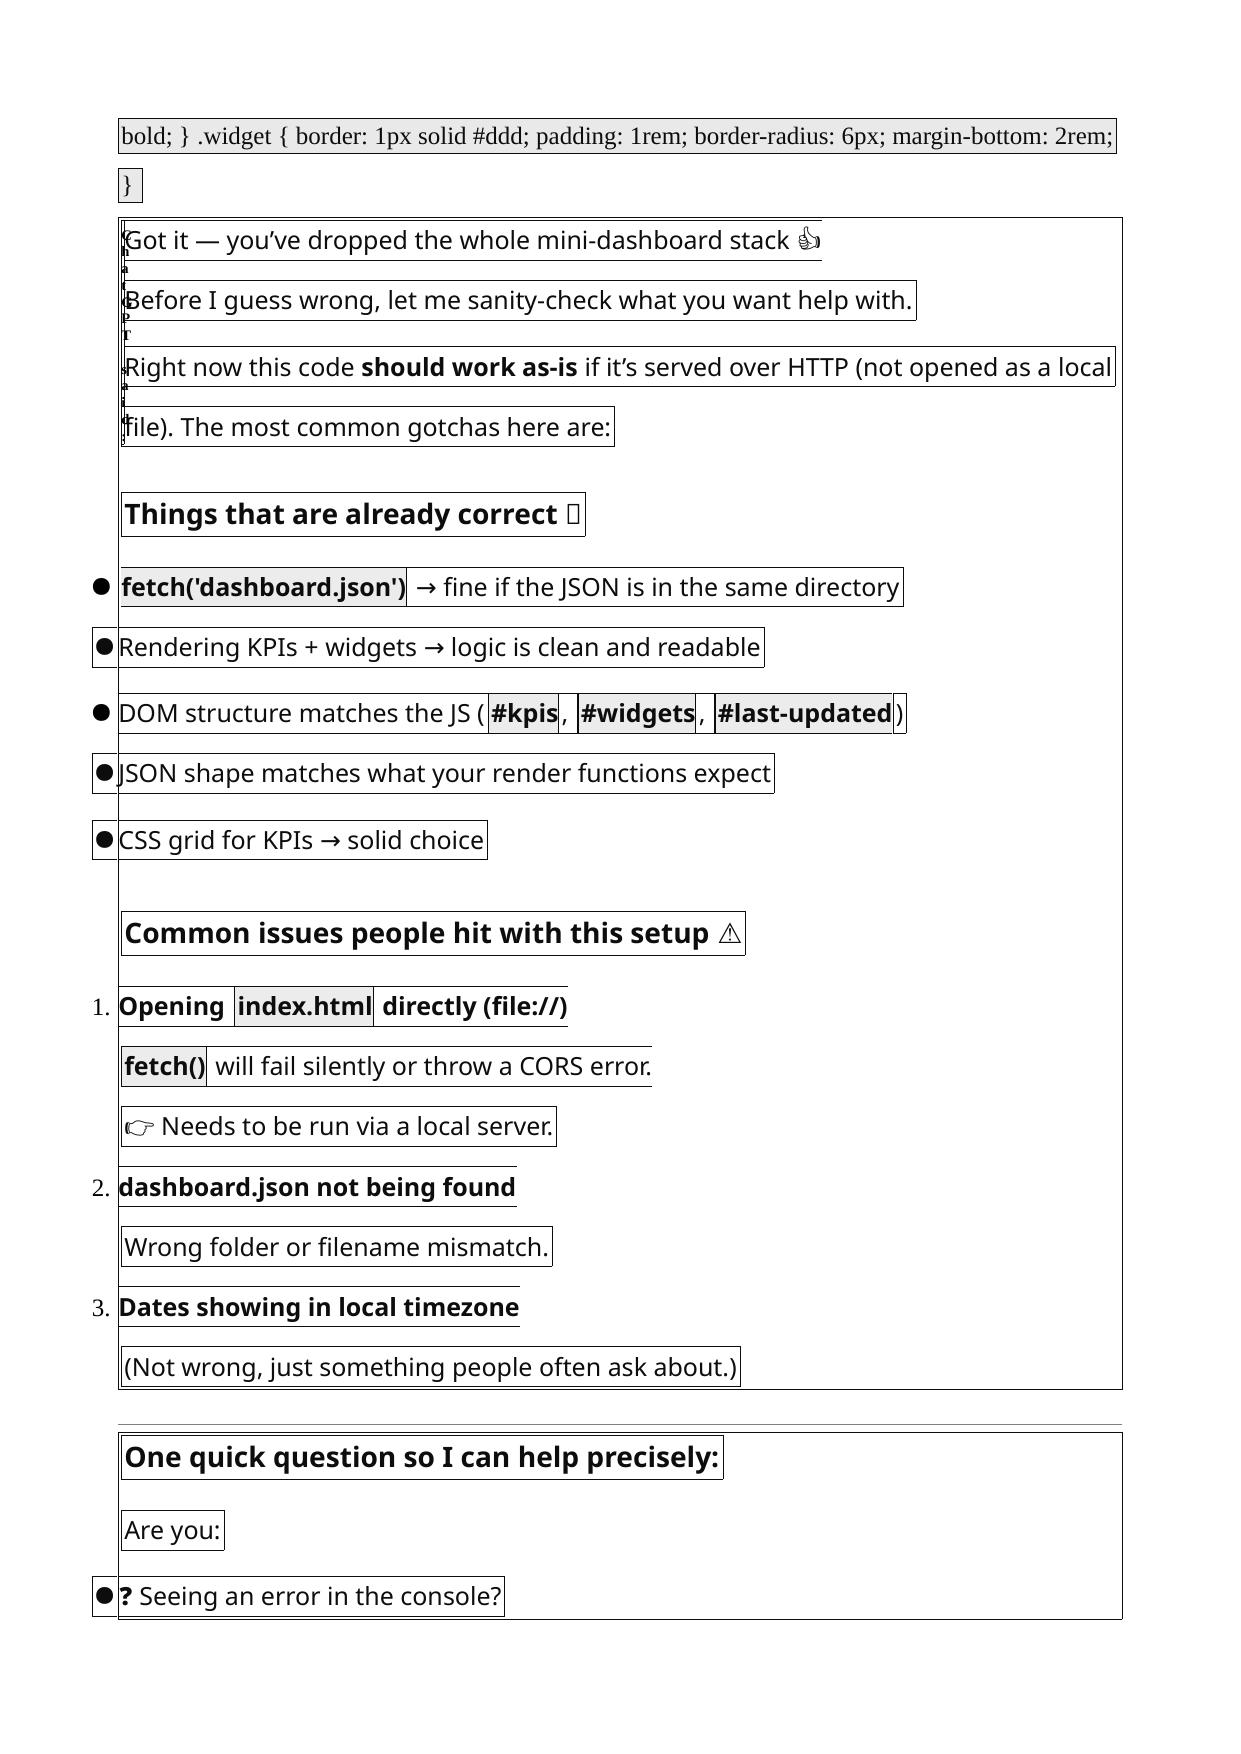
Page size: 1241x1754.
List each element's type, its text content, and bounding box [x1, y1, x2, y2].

subtitle Common issues people hit with this setup ⚠️ [119, 908, 1122, 955]
text bold; } .widget { border: 1px solid #ddd; padding: 1rem; border-radius: 6px; margin-bottom: 2rem; } [118, 118, 1122, 202]
list dashboard.json not being found Wrong folder or filename mismatch. [119, 1163, 1122, 1266]
subtitle One quick question so I can help precisely: [119, 1433, 1122, 1479]
text Got it — you’ve dropped the whole mini-dashboard stack 👍 Before I guess wrong, let me sanity-check what you want help with. [119, 218, 1122, 320]
list fetch('dashboard.json') → fine if the JSON is in the same directory [119, 563, 1122, 607]
text Right now this code should work as-is if it’s served over HTTP (not opened as a local file). The most common gotchas here are: [122, 407, 614, 446]
subtitle Things that are already correct ✅ [119, 488, 1122, 536]
text Right now this code should work as-is if it’s served over HTTP (not opened as a local file). The most common gotchas here are: [125, 347, 1115, 386]
list DOM structure matches the JS (#kpis, #widgets, #last-updated) [119, 690, 1122, 733]
list Opening index.html directly (file://) fetch() will fail silently or throw a CORS error. 👉 Needs to be run via a local server. [119, 983, 1122, 1146]
text Right now this code should work as-is if it’s served over HTTP (not opened as a local file). The most common gotchas here are: [125, 343, 1122, 447]
list CSS grid for KPIs → solid choice [119, 816, 1122, 859]
list JSON shape matches what your render functions expect [119, 750, 1122, 793]
list ❓ Seeing an error in the console? [119, 1573, 1122, 1619]
text Are you: [119, 1507, 1122, 1550]
list Dates showing in local timezone (Not wrong, just something people often ask about.) [119, 1283, 1122, 1389]
list Rendering KPIs + widgets → logic is clean and readable [119, 624, 1122, 667]
